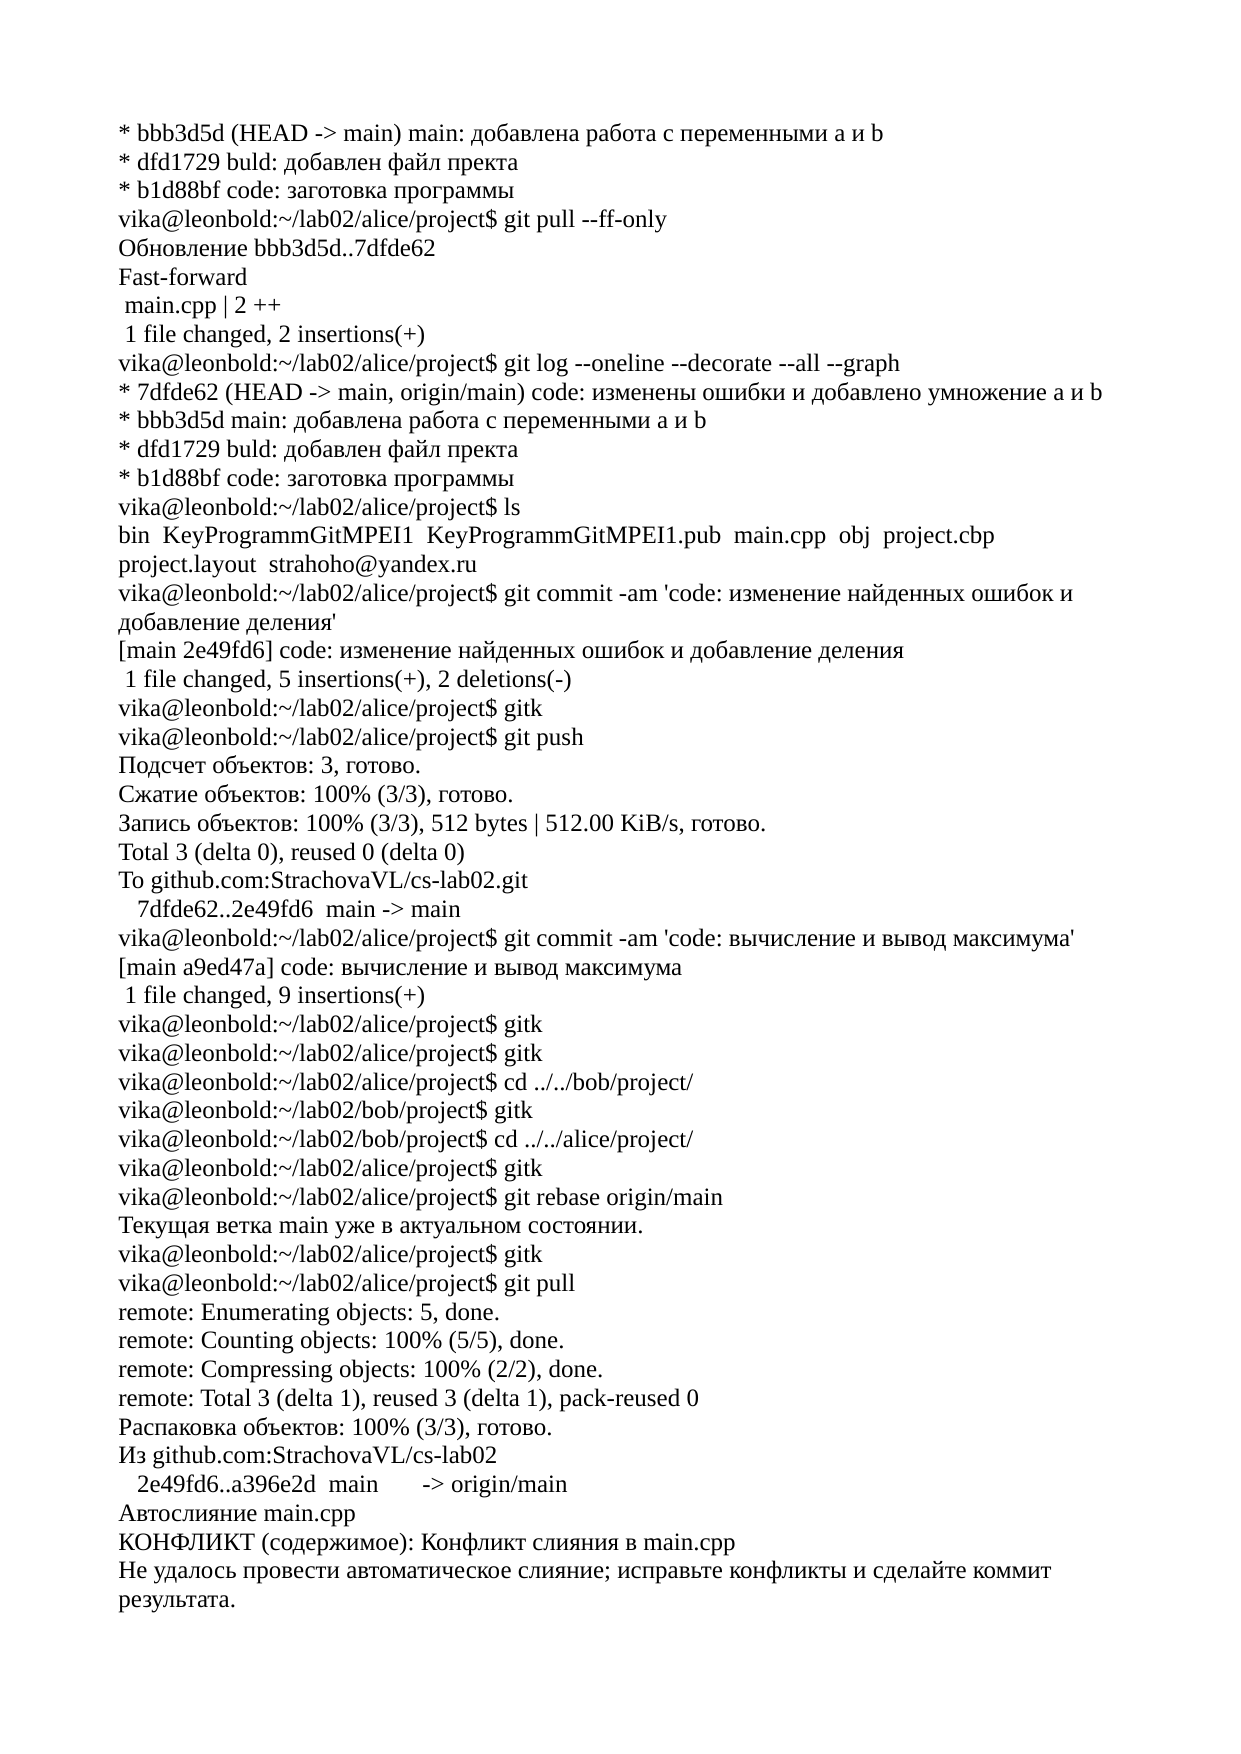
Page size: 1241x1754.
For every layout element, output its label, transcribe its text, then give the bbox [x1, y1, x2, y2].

text * bbb3d5d (HEAD -> main) main: добавлена работа с переменными a и b [118, 118, 1122, 147]
text vika@leonbold:~/lab02/alice/project$ git commit -am 'code: вычисление и вывод максимума' [118, 923, 1122, 952]
text vika@leonbold:~/lab02/alice/project$ cd ../../bob/project/ [118, 1067, 1122, 1096]
text Сжатие объектов: 100% (3/3), готово. [118, 779, 1122, 808]
text Fast-forward [118, 262, 1122, 291]
text vika@leonbold:~/lab02/alice/project$ gitk [118, 1153, 1122, 1182]
text vika@leonbold:~/lab02/bob/project$ cd ../../alice/project/ [118, 1124, 1122, 1153]
text [main 2e49fd6] code: изменение найденных ошибок и добавление деления [118, 636, 1122, 664]
text * b1d88bf code: заготовка программы [118, 463, 1122, 492]
text remote: Total 3 (delta 1), reused 3 (delta 1), pack-reused 0 [118, 1383, 1122, 1412]
text vika@leonbold:~/lab02/alice/project$ git pull [118, 1268, 1122, 1297]
text vika@leonbold:~/lab02/alice/project$ ls [118, 492, 1122, 521]
text 1 file changed, 2 insertions(+) [118, 319, 1122, 348]
text vika@leonbold:~/lab02/alice/project$ git commit -am 'code: изменение найденных ошибок и добавление деления' [118, 578, 1122, 636]
text [main a9ed47a] code: вычисление и вывод максимума [118, 952, 1122, 981]
text vika@leonbold:~/lab02/alice/project$ gitk [118, 1038, 1122, 1067]
text 2e49fd6..a396e2d main -> origin/main [118, 1469, 1122, 1498]
text * 7dfde62 (HEAD -> main, origin/main) code: изменены ошибки и добавлено умножение a и b [118, 377, 1122, 406]
text Не удалось провести автоматическое слияние; исправьте конфликты и сделайте коммит результата. [118, 1556, 1122, 1613]
text 1 file changed, 9 insertions(+) [118, 981, 1122, 1009]
text main.cpp | 2 ++ [118, 291, 1122, 319]
text remote: Compressing objects: 100% (2/2), done. [118, 1354, 1122, 1383]
text vika@leonbold:~/lab02/alice/project$ git push [118, 722, 1122, 751]
text remote: Counting objects: 100% (5/5), done. [118, 1326, 1122, 1354]
text 1 file changed, 5 insertions(+), 2 deletions(-) [118, 664, 1122, 693]
text Total 3 (delta 0), reused 0 (delta 0) [118, 837, 1122, 866]
text 7dfde62..2e49fd6 main -> main [118, 894, 1122, 923]
text Автослияние main.cpp [118, 1498, 1122, 1527]
text * dfd1729 buld: добавлен файл пректа [118, 147, 1122, 176]
text vika@leonbold:~/lab02/alice/project$ git rebase origin/main [118, 1182, 1122, 1211]
text Распаковка объектов: 100% (3/3), готово. [118, 1412, 1122, 1441]
text Обновление bbb3d5d..7dfde62 [118, 233, 1122, 262]
text Текущая ветка main уже в актуальном состоянии. [118, 1211, 1122, 1239]
text vika@leonbold:~/lab02/alice/project$ git pull --ff-only [118, 204, 1122, 233]
text КОНФЛИКТ (содержимое): Конфликт слияния в main.cpp [118, 1527, 1122, 1556]
text Запись объектов: 100% (3/3), 512 bytes | 512.00 KiB/s, готово. [118, 808, 1122, 837]
text To github.com:StrachovaVL/cs-lab02.git [118, 866, 1122, 894]
text * dfd1729 buld: добавлен файл пректа [118, 434, 1122, 463]
text Из github.com:StrachovaVL/cs-lab02 [118, 1441, 1122, 1469]
text bin KeyProgrammGitMPEI1 KeyProgrammGitMPEI1.pub main.cpp obj project.cbp project.layout strahoho@yandex.ru [118, 521, 1122, 578]
text Подсчет объектов: 3, готово. [118, 751, 1122, 779]
text vika@leonbold:~/lab02/alice/project$ gitk [118, 1239, 1122, 1268]
text * bbb3d5d main: добавлена работа с переменными a и b [118, 406, 1122, 434]
text remote: Enumerating objects: 5, done. [118, 1297, 1122, 1326]
text vika@leonbold:~/lab02/bob/project$ gitk [118, 1096, 1122, 1124]
text vika@leonbold:~/lab02/alice/project$ gitk [118, 693, 1122, 722]
text vika@leonbold:~/lab02/alice/project$ git log --oneline --decorate --all --graph [118, 348, 1122, 377]
text vika@leonbold:~/lab02/alice/project$ gitk [118, 1009, 1122, 1038]
text * b1d88bf code: заготовка программы [118, 176, 1122, 204]
